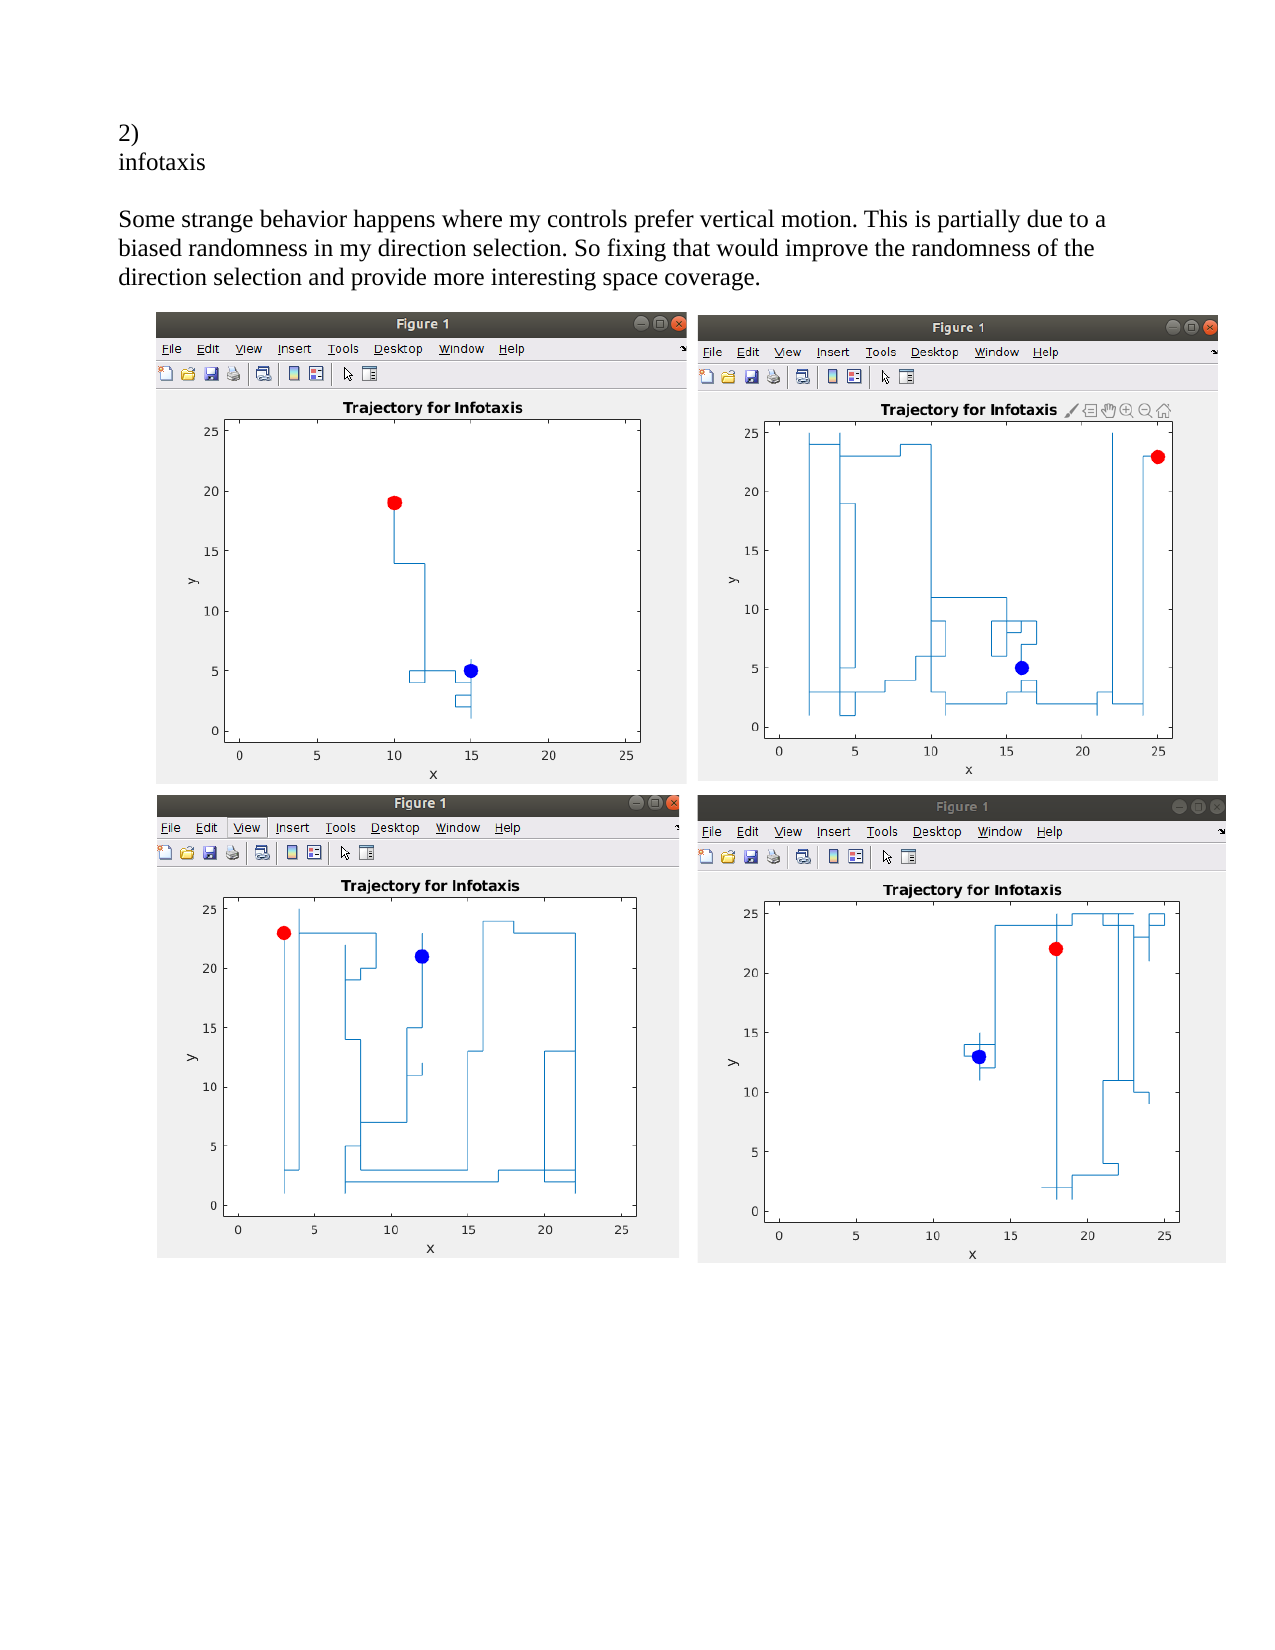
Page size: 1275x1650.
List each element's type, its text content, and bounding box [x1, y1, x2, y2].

picture [156, 312, 687, 784]
text Some strange behavior happens where my controls prefer vertical motion. This is partially due to a biased randomness in my direction selection. So fixing that would improve the randomness of the direction selection and provide more interesting space coverage. [118, 204, 1157, 291]
picture [157, 795, 680, 1258]
text 2) [118, 118, 1157, 147]
picture [697, 315, 1218, 781]
picture [697, 795, 1226, 1263]
text infotaxis [118, 147, 1157, 176]
